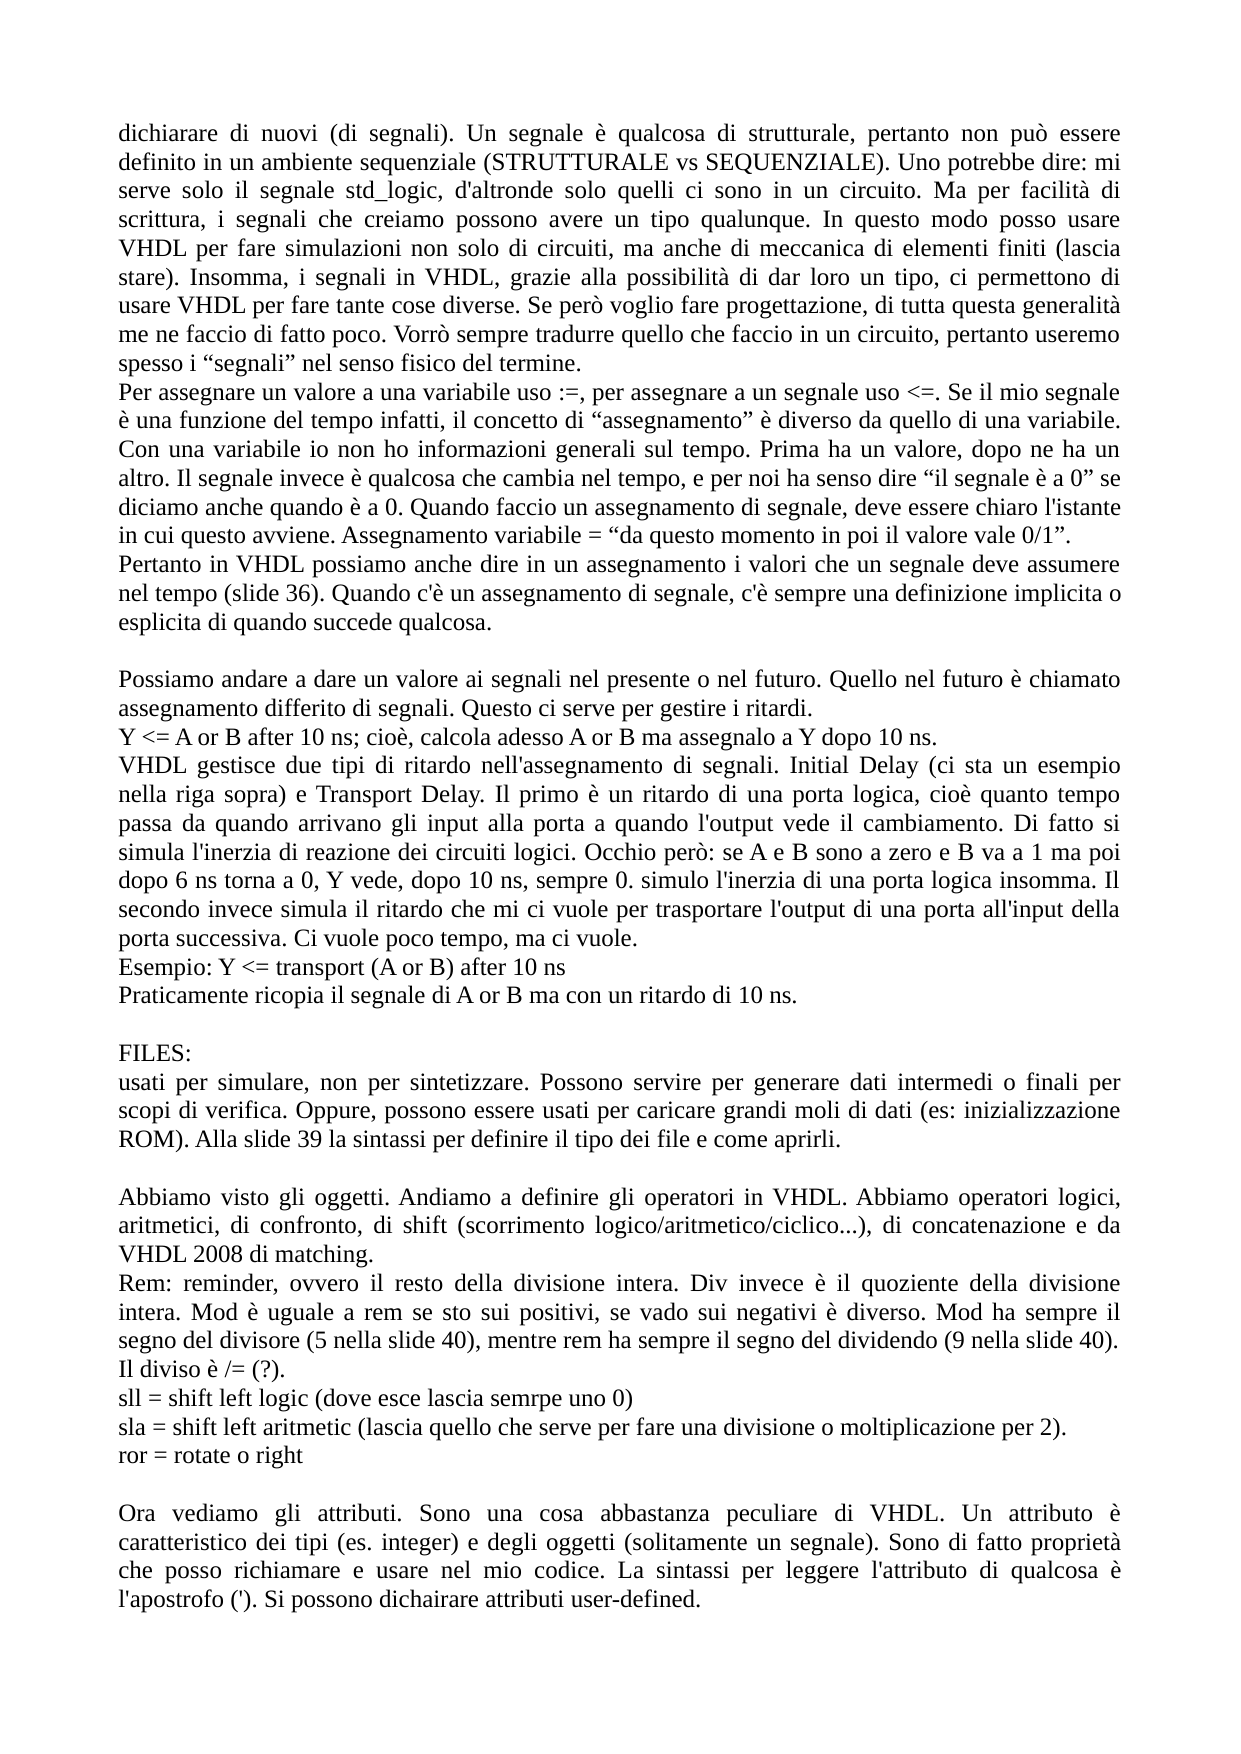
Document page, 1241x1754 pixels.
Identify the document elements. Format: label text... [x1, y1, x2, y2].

text FILES: [118, 1038, 1122, 1067]
text ror = rotate o right [118, 1441, 1122, 1469]
text dichiarare di nuovi (di segnali). Un segnale è qualcosa di strutturale, pertanto non può essere definito in un ambiente sequenziale (STRUTTURALE vs SEQUENZIALE). Uno potrebbe dire: mi serve solo il segnale std_logic, d'altronde solo quelli ci sono in un circuito. Ma per facilità di scrittura, i segnali che creiamo possono avere un tipo qualunque. In questo modo posso usare VHDL per fare simulazioni non solo di circuiti, ma anche di meccanica di elementi finiti (lascia stare). Insomma, i segnali in VHDL, grazie alla possibilità di dar loro un tipo, ci permettono di usare VHDL per fare tante cose diverse. Se però voglio fare progettazione, di tutta questa generalità me ne faccio di fatto poco. Vorrò sempre tradurre quello che faccio in un circuito, pertanto useremo spesso i “segnali” nel senso fisico del termine. [118, 118, 1122, 377]
text sla = shift left aritmetic (lascia quello che serve per fare una divisione o moltiplicazione per 2). [118, 1412, 1122, 1441]
text Ora vediamo gli attributi. Sono una cosa abbastanza peculiare di VHDL. Un attributo è caratteristico dei tipi (es. integer) e degli oggetti (solitamente un segnale). Sono di fatto proprietà che posso richiamare e usare nel mio codice. La sintassi per leggere l'attributo di qualcosa è l'apostrofo ('). Si possono dichairare attributi user-defined. [118, 1498, 1122, 1613]
text Pertanto in VHDL possiamo anche dire in un assegnamento i valori che un segnale deve assumere nel tempo (slide 36). Quando c'è un assegnamento di segnale, c'è sempre una definizione implicita o esplicita di quando succede qualcosa. [118, 549, 1122, 636]
text sll = shift left logic (dove esce lascia semrpe uno 0) [118, 1383, 1122, 1412]
text Praticamente ricopia il segnale di A or B ma con un ritardo di 10 ns. [118, 981, 1122, 1009]
text usati per simulare, non per sintetizzare. Possono servire per generare dati intermedi o finali per scopi di verifica. Oppure, possono essere usati per caricare grandi moli di dati (es: inizializzazione ROM). Alla slide 39 la sintassi per definire il tipo dei file e come aprirli. [118, 1067, 1122, 1153]
text Rem: reminder, ovvero il resto della divisione intera. Div invece è il quoziente della divisione intera. Mod è uguale a rem se sto sui positivi, se vado sui negativi è diverso. Mod ha sempre il segno del divisore (5 nella slide 40), mentre rem ha sempre il segno del dividendo (9 nella slide 40). [118, 1268, 1122, 1354]
text Abbiamo visto gli oggetti. Andiamo a definire gli operatori in VHDL. Abbiamo operatori logici, aritmetici, di confronto, di shift (scorrimento logico/aritmetico/ciclico...), di concatenazione e da VHDL 2008 di matching. [118, 1182, 1122, 1268]
text Per assegnare un valore a una variabile uso :=, per assegnare a un segnale uso <=. Se il mio segnale è una funzione del tempo infatti, il concetto di “assegnamento” è diverso da quello di una variabile. Con una variabile io non ho informazioni generali sul tempo. Prima ha un valore, dopo ne ha un altro. Il segnale invece è qualcosa che cambia nel tempo, e per noi ha senso dire “il segnale è a 0” se diciamo anche quando è a 0. Quando faccio un assegnamento di segnale, deve essere chiaro l'istante in cui questo avviene. Assegnamento variabile = “da questo momento in poi il valore vale 0/1”. [118, 377, 1122, 549]
text Esempio: Y <= transport (A or B) after 10 ns [118, 952, 1122, 981]
text Il diviso è /= (?). [118, 1354, 1122, 1383]
text Possiamo andare a dare un valore ai segnali nel presente o nel futuro. Quello nel futuro è chiamato assegnamento differito di segnali. Questo ci serve per gestire i ritardi. [118, 664, 1122, 722]
text VHDL gestisce due tipi di ritardo nell'assegnamento di segnali. Initial Delay (ci sta un esempio nella riga sopra) e Transport Delay. Il primo è un ritardo di una porta logica, cioè quanto tempo passa da quando arrivano gli input alla porta a quando l'output vede il cambiamento. Di fatto si simula l'inerzia di reazione dei circuiti logici. Occhio però: se A e B sono a zero e B va a 1 ma poi dopo 6 ns torna a 0, Y vede, dopo 10 ns, sempre 0. simulo l'inerzia di una porta logica insomma. Il secondo invece simula il ritardo che mi ci vuole per trasportare l'output di una porta all'input della porta successiva. Ci vuole poco tempo, ma ci vuole. [118, 751, 1122, 952]
text Y <= A or B after 10 ns; cioè, calcola adesso A or B ma assegnalo a Y dopo 10 ns. [118, 722, 1122, 751]
